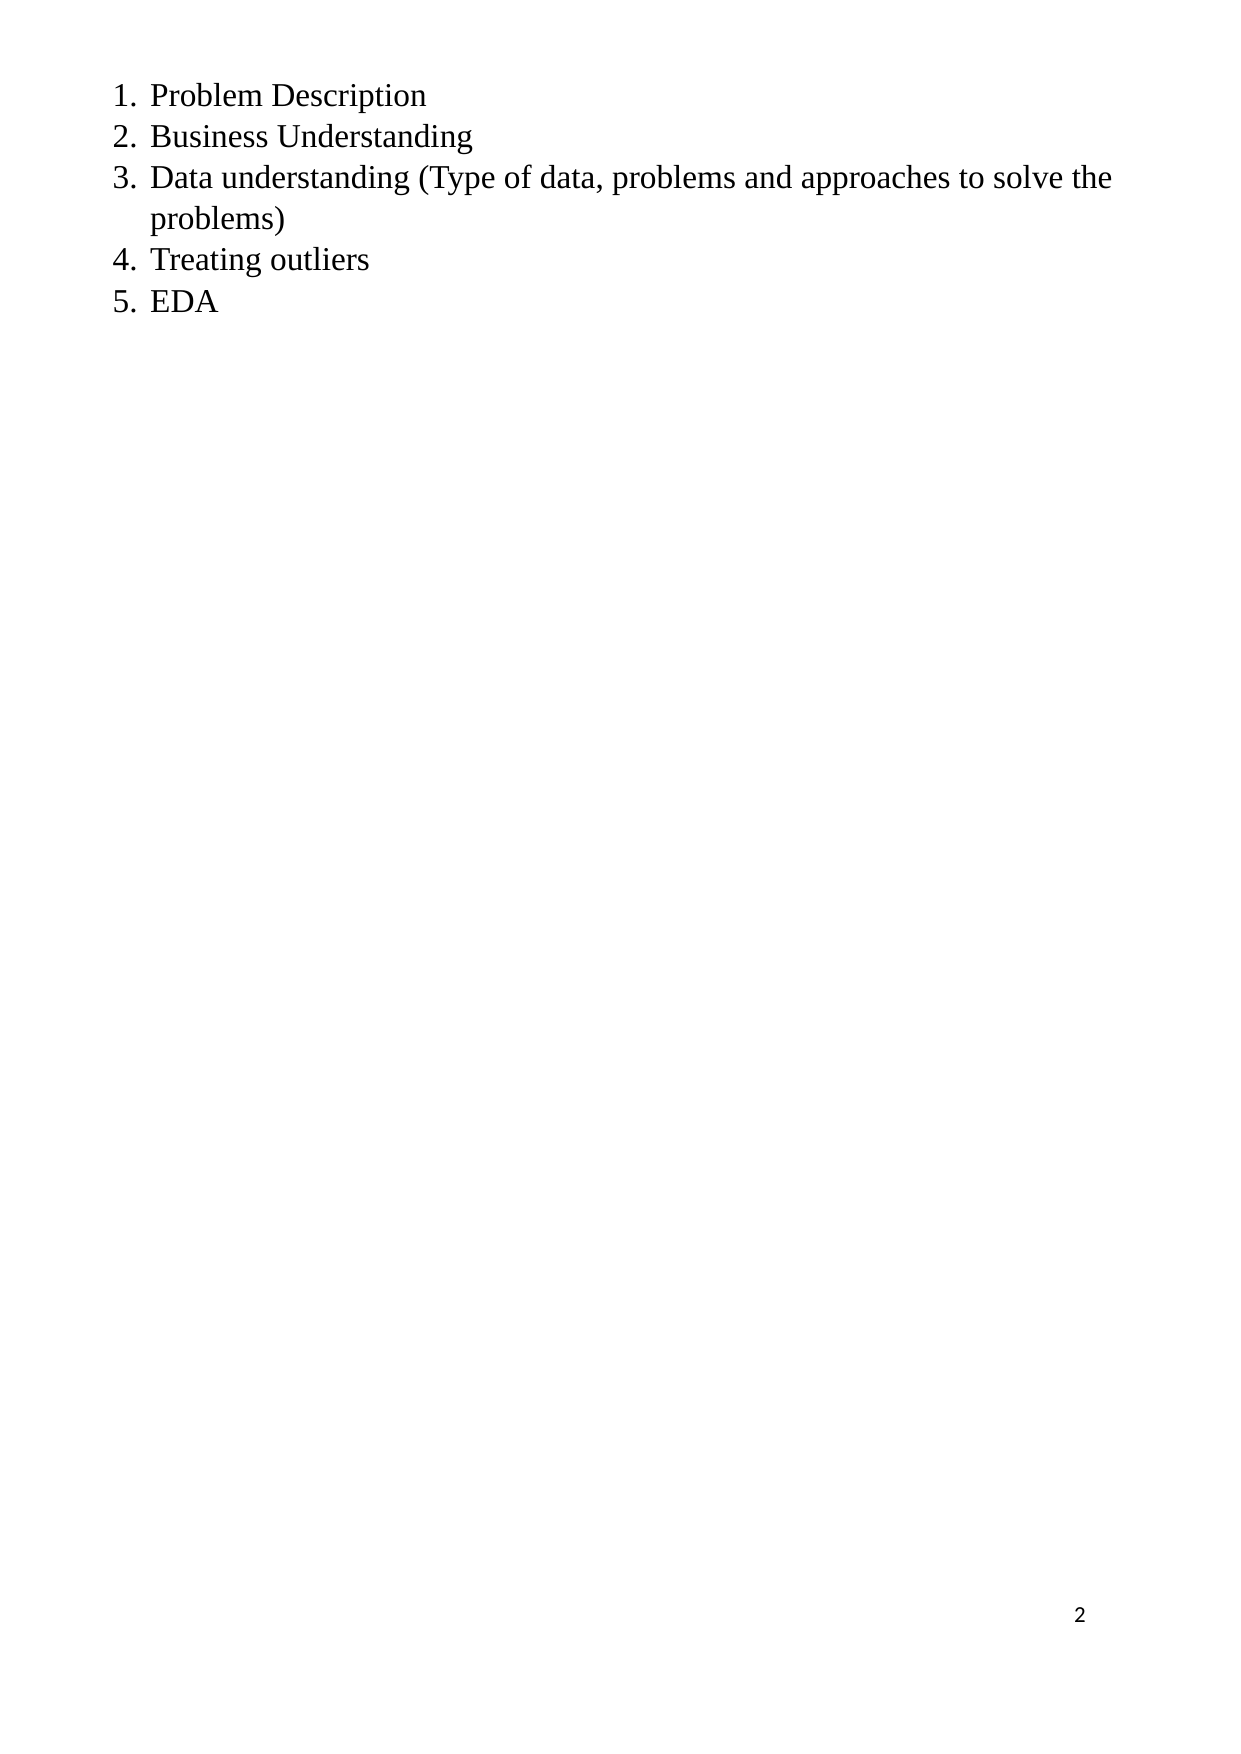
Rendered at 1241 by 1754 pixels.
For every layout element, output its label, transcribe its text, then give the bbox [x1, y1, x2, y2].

list Problem Description [112, 75, 1141, 113]
list Treating outliers [112, 240, 1141, 278]
list EDA [112, 281, 1141, 319]
list Data understanding (Type of data, problems and approaches to solve the problems) [112, 157, 1141, 237]
list Business Understanding [112, 116, 1141, 154]
